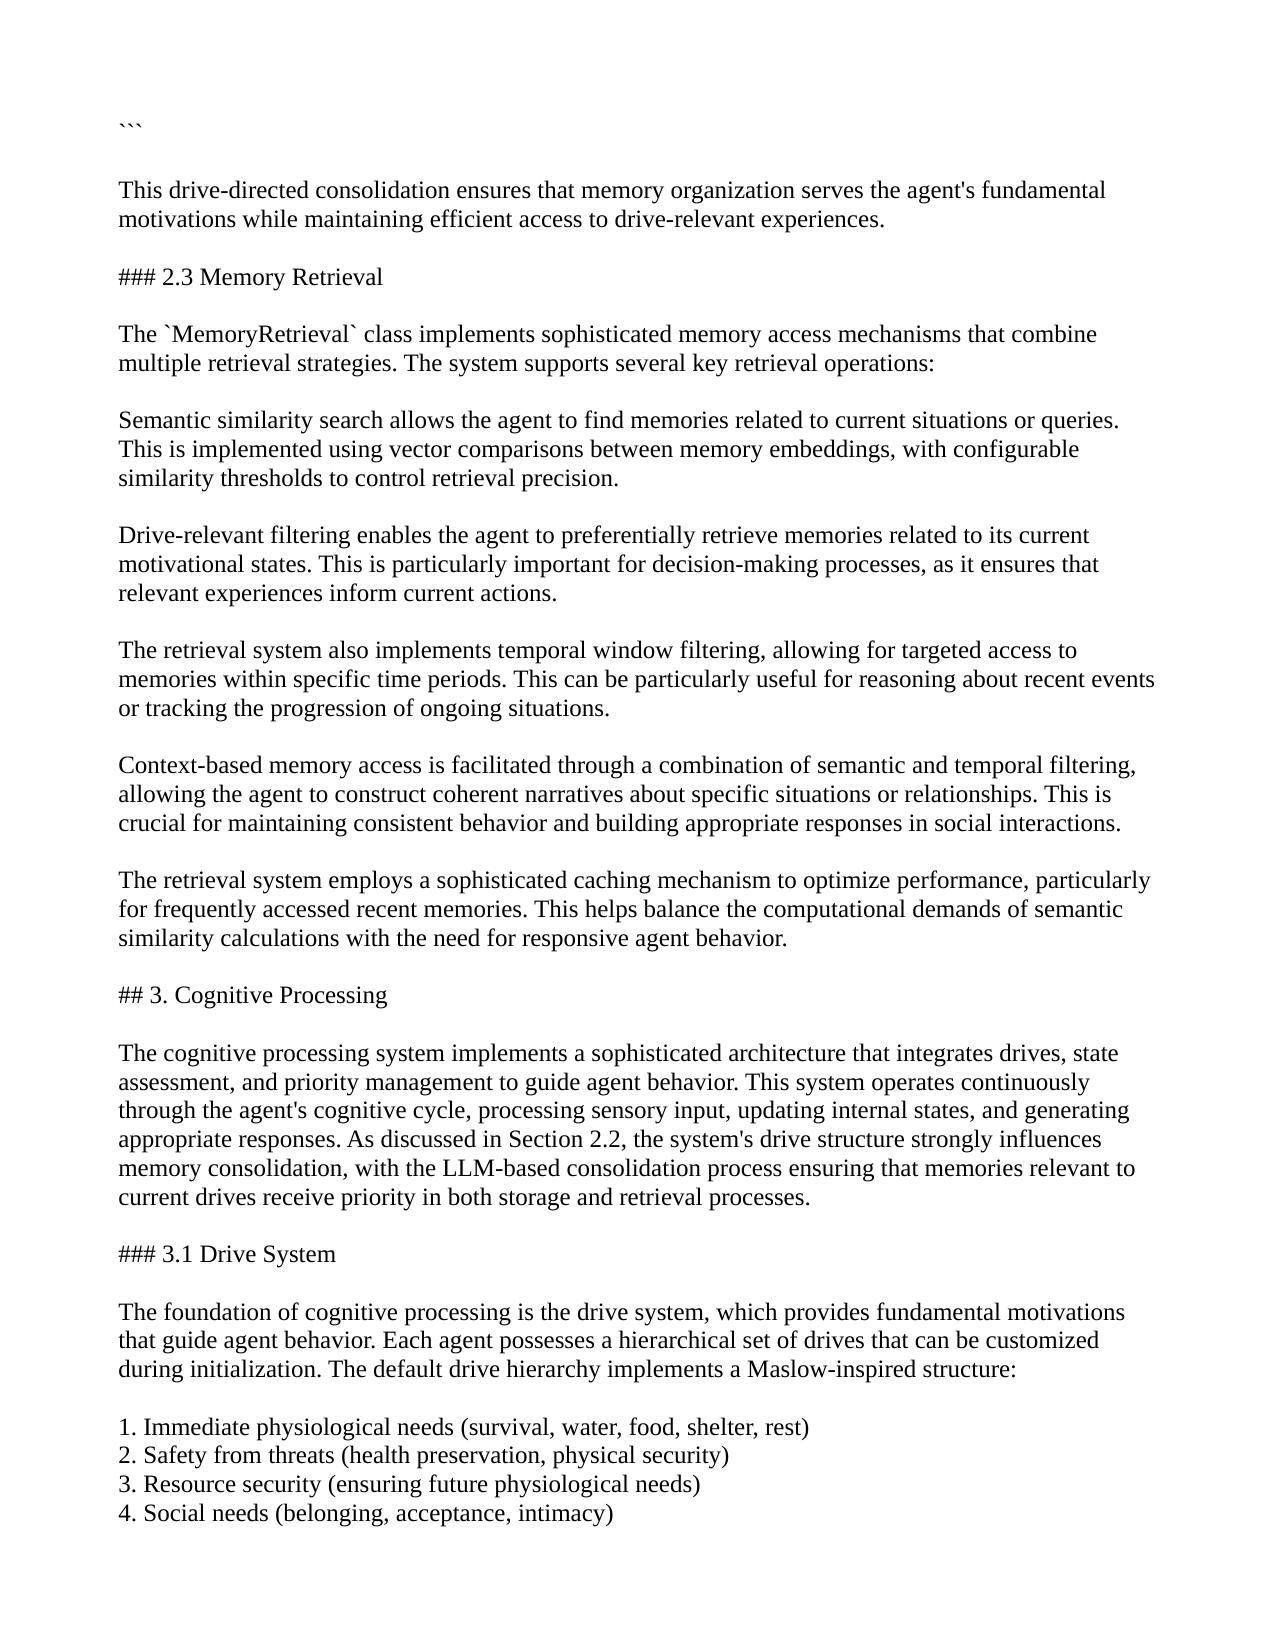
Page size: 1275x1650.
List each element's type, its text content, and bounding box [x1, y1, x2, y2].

text Context-based memory access is facilitated through a combination of semantic and temporal filtering, allowing the agent to construct coherent narratives about specific situations or relationships. This is crucial for maintaining consistent behavior and building appropriate responses in social interactions. [118, 751, 1157, 837]
text ``` [118, 118, 1157, 147]
text ### 2.3 Memory Retrieval [118, 262, 1157, 291]
text Semantic similarity search allows the agent to find memories related to current situations or queries. This is implemented using vector comparisons between memory embeddings, with configurable similarity thresholds to control retrieval precision. [118, 406, 1157, 492]
text 3. Resource security (ensuring future physiological needs) [118, 1469, 1157, 1498]
text 2. Safety from threats (health preservation, physical security) [118, 1441, 1157, 1469]
text The foundation of cognitive processing is the drive system, which provides fundamental motivations that guide agent behavior. Each agent possesses a hierarchical set of drives that can be customized during initialization. The default drive hierarchy implements a Maslow-inspired structure: [118, 1297, 1157, 1383]
text This drive-directed consolidation ensures that memory organization serves the agent's fundamental motivations while maintaining efficient access to drive-relevant experiences. [118, 176, 1157, 233]
text Drive-relevant filtering enables the agent to preferentially retrieve memories related to its current motivational states. This is particularly important for decision-making processes, as it ensures that relevant experiences inform current actions. [118, 521, 1157, 607]
text 1. Immediate physiological needs (survival, water, food, shelter, rest) [118, 1412, 1157, 1441]
text The retrieval system also implements temporal window filtering, allowing for targeted access to memories within specific time periods. This can be particularly useful for reasoning about recent events or tracking the progression of ongoing situations. [118, 636, 1157, 722]
text The retrieval system employs a sophisticated caching mechanism to optimize performance, particularly for frequently accessed recent memories. This helps balance the computational demands of semantic similarity calculations with the need for responsive agent behavior. [118, 866, 1157, 952]
text ## 3. Cognitive Processing [118, 981, 1157, 1009]
text 4. Social needs (belonging, acceptance, intimacy) [118, 1498, 1157, 1527]
text ### 3.1 Drive System [118, 1239, 1157, 1268]
text The cognitive processing system implements a sophisticated architecture that integrates drives, state assessment, and priority management to guide agent behavior. This system operates continuously through the agent's cognitive cycle, processing sensory input, updating internal states, and generating appropriate responses. As discussed in Section 2.2, the system's drive structure strongly influences memory consolidation, with the LLM-based consolidation process ensuring that memories relevant to current drives receive priority in both storage and retrieval processes. [118, 1038, 1157, 1211]
text The `MemoryRetrieval` class implements sophisticated memory access mechanisms that combine multiple retrieval strategies. The system supports several key retrieval operations: [118, 319, 1157, 377]
